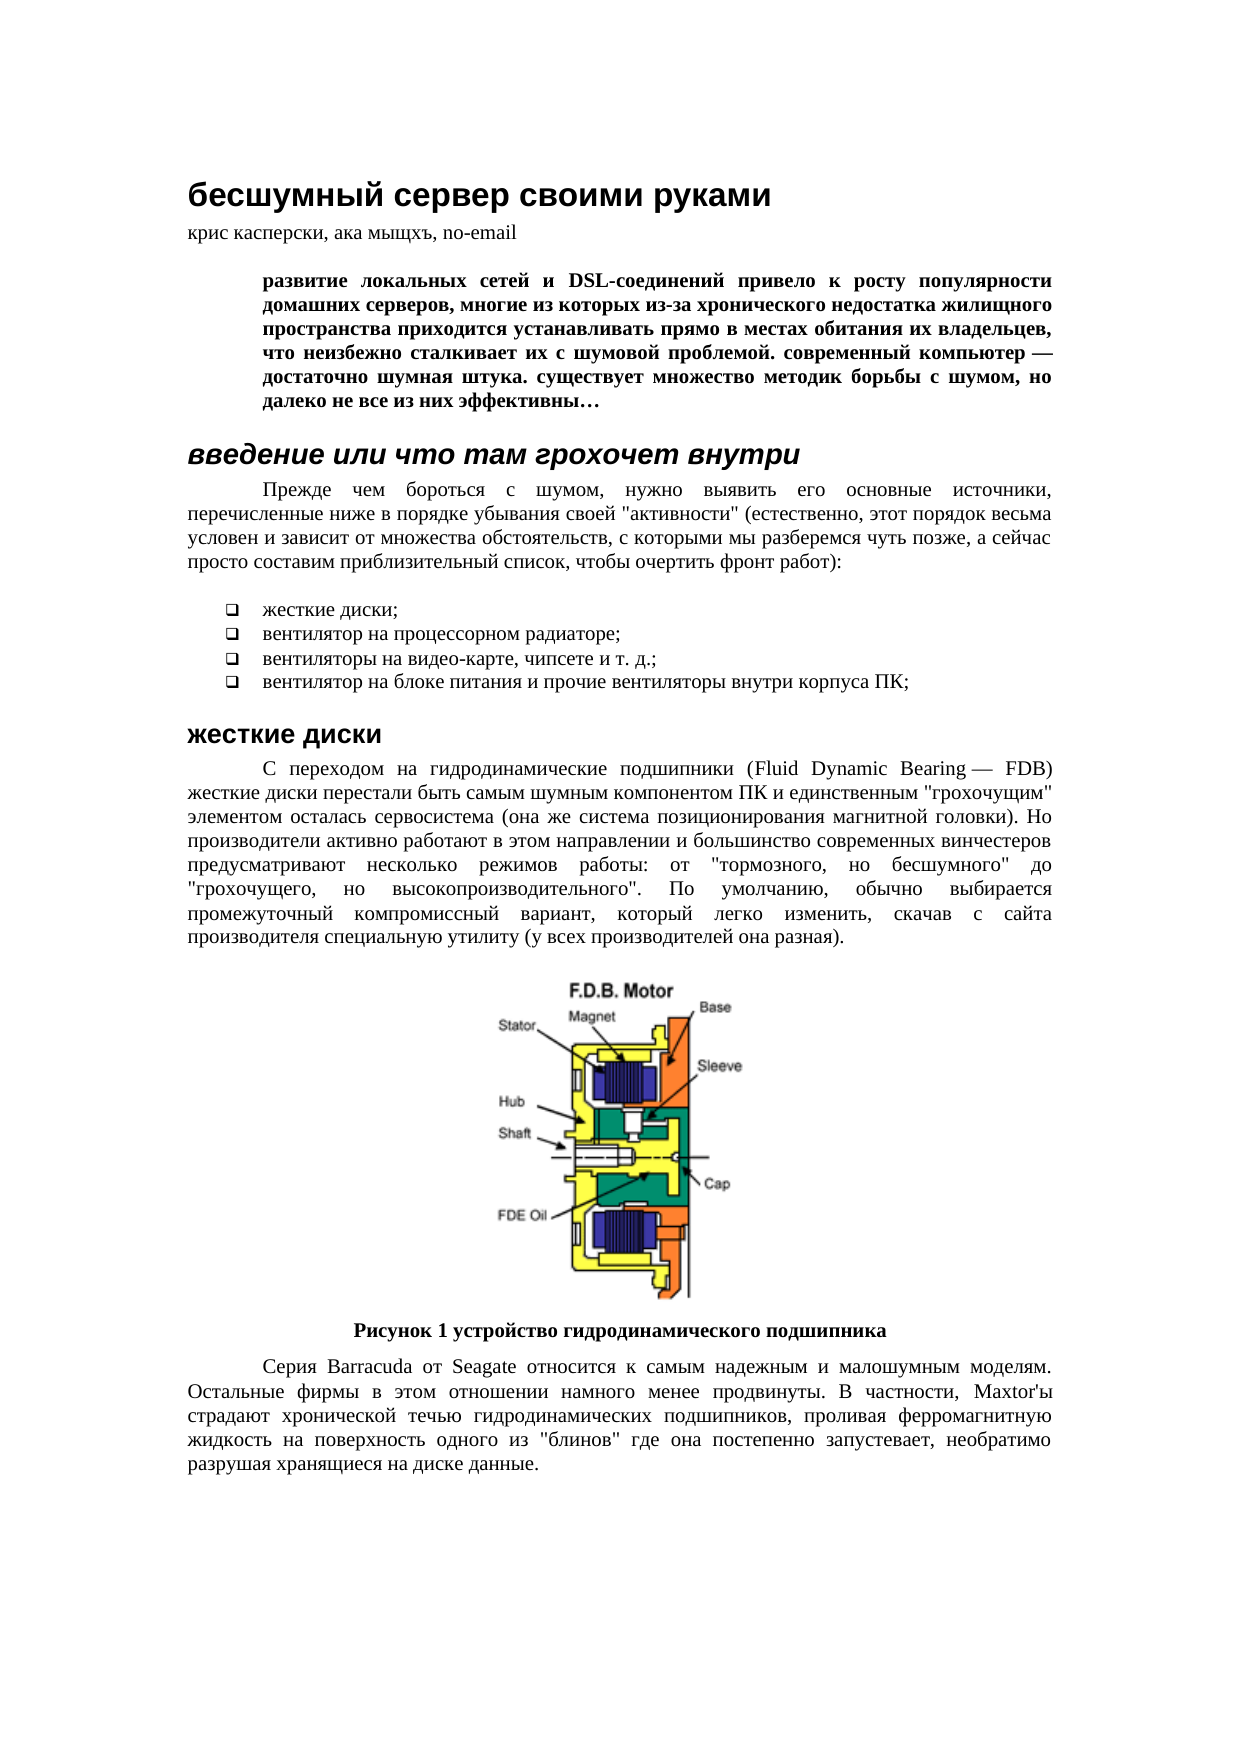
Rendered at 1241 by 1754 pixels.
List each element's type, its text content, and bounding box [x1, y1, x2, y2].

text Рисунок 1 устройство гидродинамического подшипника [187, 1318, 1053, 1342]
text С переходом на гидродинамические подшипники (Fluid Dynamic Bearing — FDB) жесткие диски перестали быть самым шумным компонентом ПК и единственным "грохочущим" элементом осталась сервосистема (она же система позиционирования магнитной головки). Но производители активно работают в этом направлении и большинство современных винчестеров предусматривают несколько режимов работы: от "тормозного, но бесшумного" до "грохочущего, но высокопроизводительного". По умолчанию, обычно выбирается промежуточный компромиссный вариант, который легко изменить, скачав с сайта производителя специальную утилиту (у всех производителей она разная). [187, 756, 1053, 948]
picture [495, 972, 745, 1306]
list жесткие диски; [225, 597, 1053, 621]
text развитие локальных сетей и DSL-соединений привело к росту популярности домашних серверов, многие из которых из-за хронического недостатка жилищного пространства приходится устанавливать прямо в местах обитания их владельцев, что неизбежно сталкивает их с шумовой проблемой. современный компьютер — достаточно шумная штука. существует множество методик борьбы с шумом, но далеко не все из них эффективны… [262, 268, 1053, 412]
list вентилятор на блоке питания и прочие вентиляторы внутри корпуса ПК; [225, 669, 1053, 693]
list вентиляторы на видео-карте, чипсете и т. д.; [225, 645, 1053, 669]
list вентилятор на процессорном радиаторе; [225, 621, 1053, 645]
subtitle введение или что там грохочет внутри [187, 437, 1053, 471]
text крис касперски, ака мыщхъ, no-email [187, 220, 1053, 244]
subtitle бесшумный сервер своими руками [187, 175, 1053, 213]
subtitle жесткие диски [187, 718, 1053, 750]
text Серия Barracuda от Seagate относится к самым надежным и малошумным моделям. Остальные фирмы в этом отношении намного менее продвинуты. В частности, Maxtor'ы страдают хронической течью гидродинамических подшипников, проливая ферромагнитную жидкость на поверхность одного из "блинов" где она постепенно запустевает, необратимо разрушая хранящиеся на диске данные. [187, 1354, 1053, 1475]
text Прежде чем бороться с шумом, нужно выявить его основные источники, перечисленные ниже в порядке убывания своей "активности" (естественно, этот порядок весьма условен и зависит от множества обстоятельств, с которыми мы разберемся чуть позже, а сейчас просто составим приблизительный список, чтобы очертить фронт работ): [187, 477, 1053, 573]
